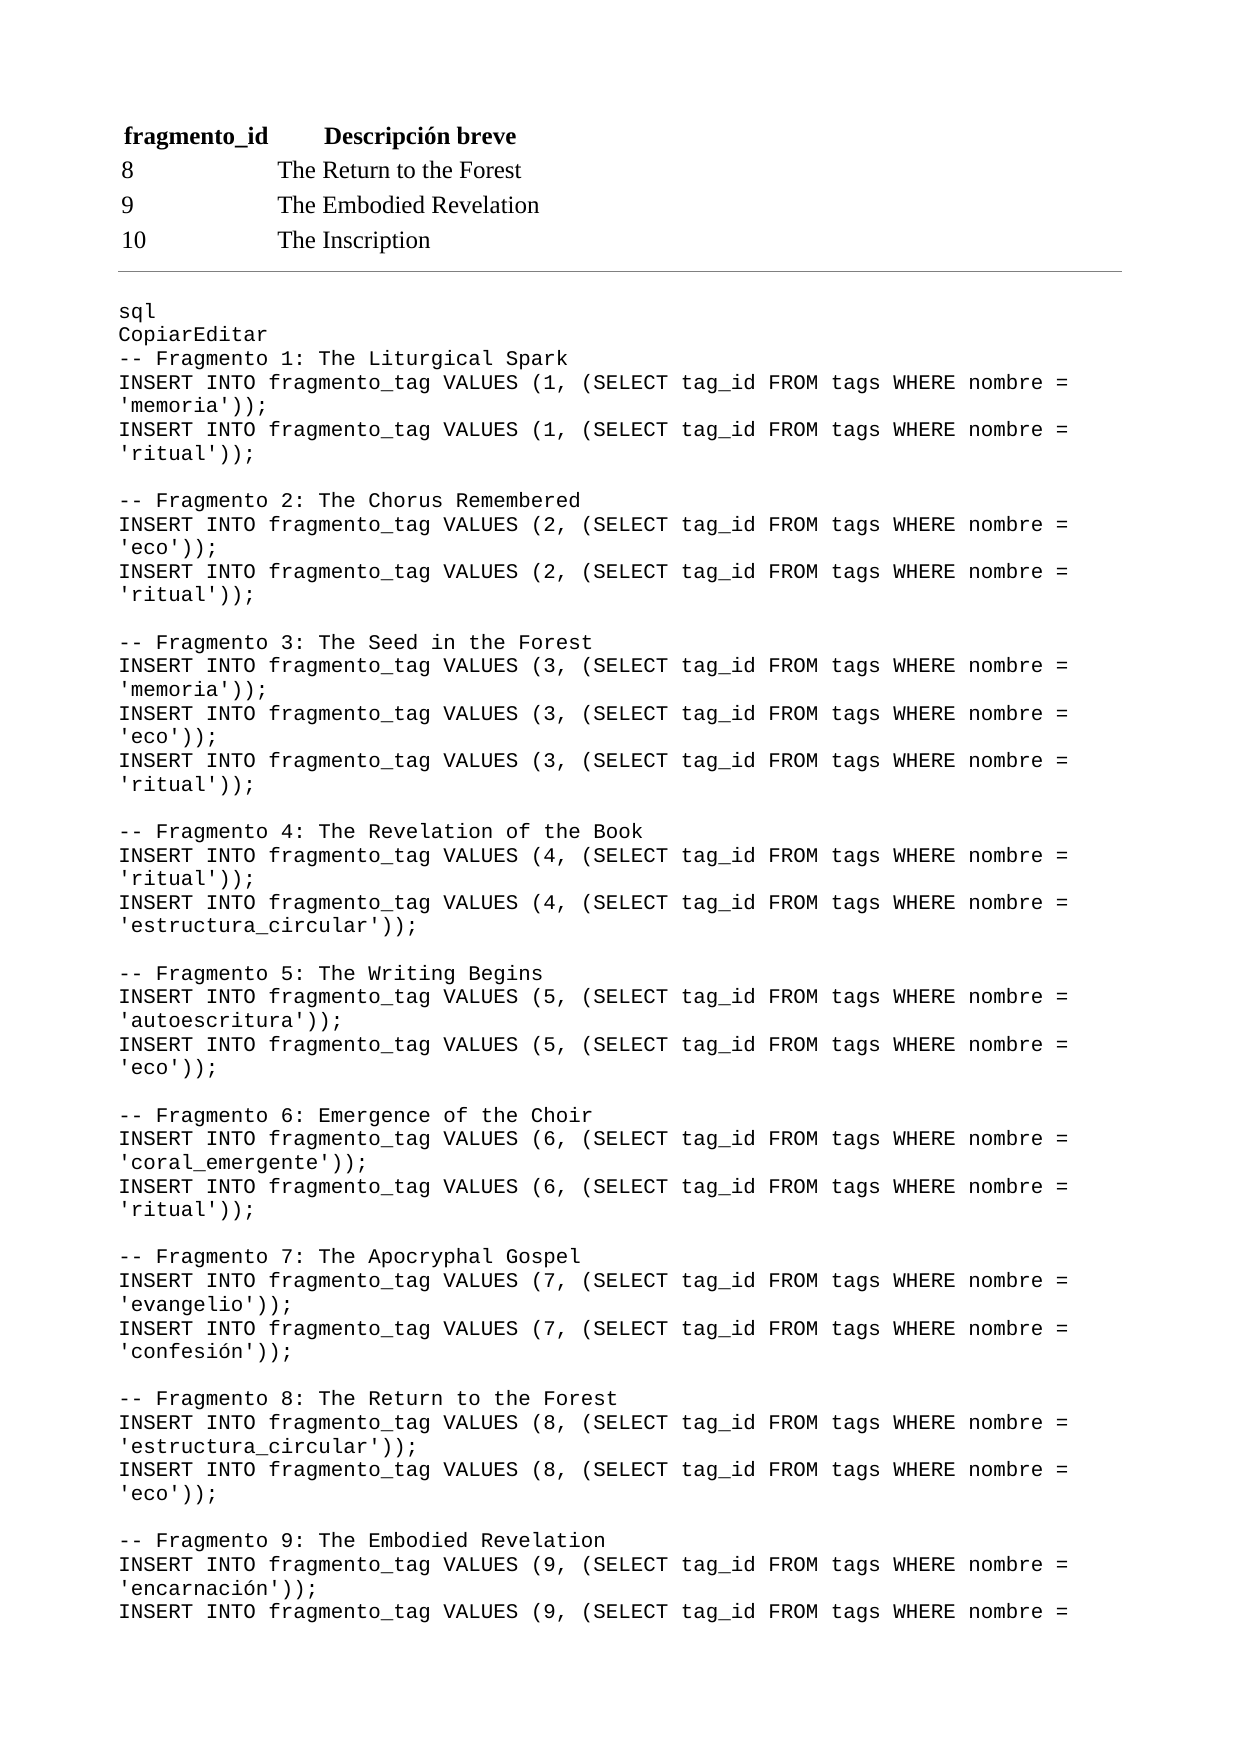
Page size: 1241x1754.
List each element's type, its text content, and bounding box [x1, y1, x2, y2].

text -- Fragmento 5: The Writing Begins [118, 963, 1122, 986]
text INSERT INTO fragmento_tag VALUES (5, (SELECT tag_id FROM tags WHERE nombre = 'autoescritura')); [118, 986, 1122, 1034]
text INSERT INTO fragmento_tag VALUES (5, (SELECT tag_id FROM tags WHERE nombre = 'eco')); [118, 1034, 1122, 1081]
text -- Fragmento 6: Emergence of the Choir [118, 1105, 1122, 1128]
text INSERT INTO fragmento_tag VALUES (4, (SELECT tag_id FROM tags WHERE nombre = 'ritual')); [118, 844, 1122, 892]
text -- Fragmento 8: The Return to the Forest [118, 1388, 1122, 1412]
text INSERT INTO fragmento_tag VALUES (3, (SELECT tag_id FROM tags WHERE nombre = 'ritual')); [118, 750, 1122, 797]
text INSERT INTO fragmento_tag VALUES (9, (SELECT tag_id FROM tags WHERE nombre = [118, 1601, 1122, 1625]
table_cell The Inscription [274, 222, 566, 256]
text INSERT INTO fragmento_tag VALUES (7, (SELECT tag_id FROM tags WHERE nombre = 'evangelio')); [118, 1270, 1122, 1317]
text CopiarEditar [118, 324, 1122, 348]
text INSERT INTO fragmento_tag VALUES (7, (SELECT tag_id FROM tags WHERE nombre = 'confesión')); [118, 1317, 1122, 1365]
text INSERT INTO fragmento_tag VALUES (9, (SELECT tag_id FROM tags WHERE nombre = 'encarnación')); [118, 1554, 1122, 1601]
text INSERT INTO fragmento_tag VALUES (3, (SELECT tag_id FROM tags WHERE nombre = 'eco')); [118, 703, 1122, 750]
text INSERT INTO fragmento_tag VALUES (8, (SELECT tag_id FROM tags WHERE nombre = 'eco')); [118, 1459, 1122, 1507]
text INSERT INTO fragmento_tag VALUES (2, (SELECT tag_id FROM tags WHERE nombre = 'eco')); [118, 513, 1122, 561]
table_cell The Embodied Revelation [274, 187, 566, 222]
table_cell 9 [118, 187, 274, 222]
text -- Fragmento 9: The Embodied Revelation [118, 1530, 1122, 1554]
table_cell The Return to the Forest [274, 153, 566, 187]
text INSERT INTO fragmento_tag VALUES (8, (SELECT tag_id FROM tags WHERE nombre = 'estructura_circular')); [118, 1412, 1122, 1459]
table_cell 10 [118, 222, 274, 256]
text -- Fragmento 3: The Seed in the Forest [118, 632, 1122, 655]
table_header fragmento_id [118, 118, 274, 153]
text INSERT INTO fragmento_tag VALUES (1, (SELECT tag_id FROM tags WHERE nombre = 'memoria')); [118, 372, 1122, 419]
text INSERT INTO fragmento_tag VALUES (2, (SELECT tag_id FROM tags WHERE nombre = 'ritual')); [118, 561, 1122, 608]
text -- Fragmento 2: The Chorus Remembered [118, 490, 1122, 513]
table_cell 8 [118, 153, 274, 187]
text INSERT INTO fragmento_tag VALUES (6, (SELECT tag_id FROM tags WHERE nombre = 'ritual')); [118, 1176, 1122, 1223]
text INSERT INTO fragmento_tag VALUES (3, (SELECT tag_id FROM tags WHERE nombre = 'memoria')); [118, 655, 1122, 703]
text INSERT INTO fragmento_tag VALUES (6, (SELECT tag_id FROM tags WHERE nombre = 'coral_emergente')); [118, 1128, 1122, 1176]
text sql [118, 301, 1122, 324]
text -- Fragmento 4: The Revelation of the Book [118, 821, 1122, 844]
text -- Fragmento 1: The Liturgical Spark [118, 348, 1122, 372]
table_header Descripción breve [274, 118, 566, 153]
text -- Fragmento 7: The Apocryphal Gospel [118, 1247, 1122, 1270]
text INSERT INTO fragmento_tag VALUES (1, (SELECT tag_id FROM tags WHERE nombre = 'ritual')); [118, 419, 1122, 466]
text INSERT INTO fragmento_tag VALUES (4, (SELECT tag_id FROM tags WHERE nombre = 'estructura_circular')); [118, 892, 1122, 939]
